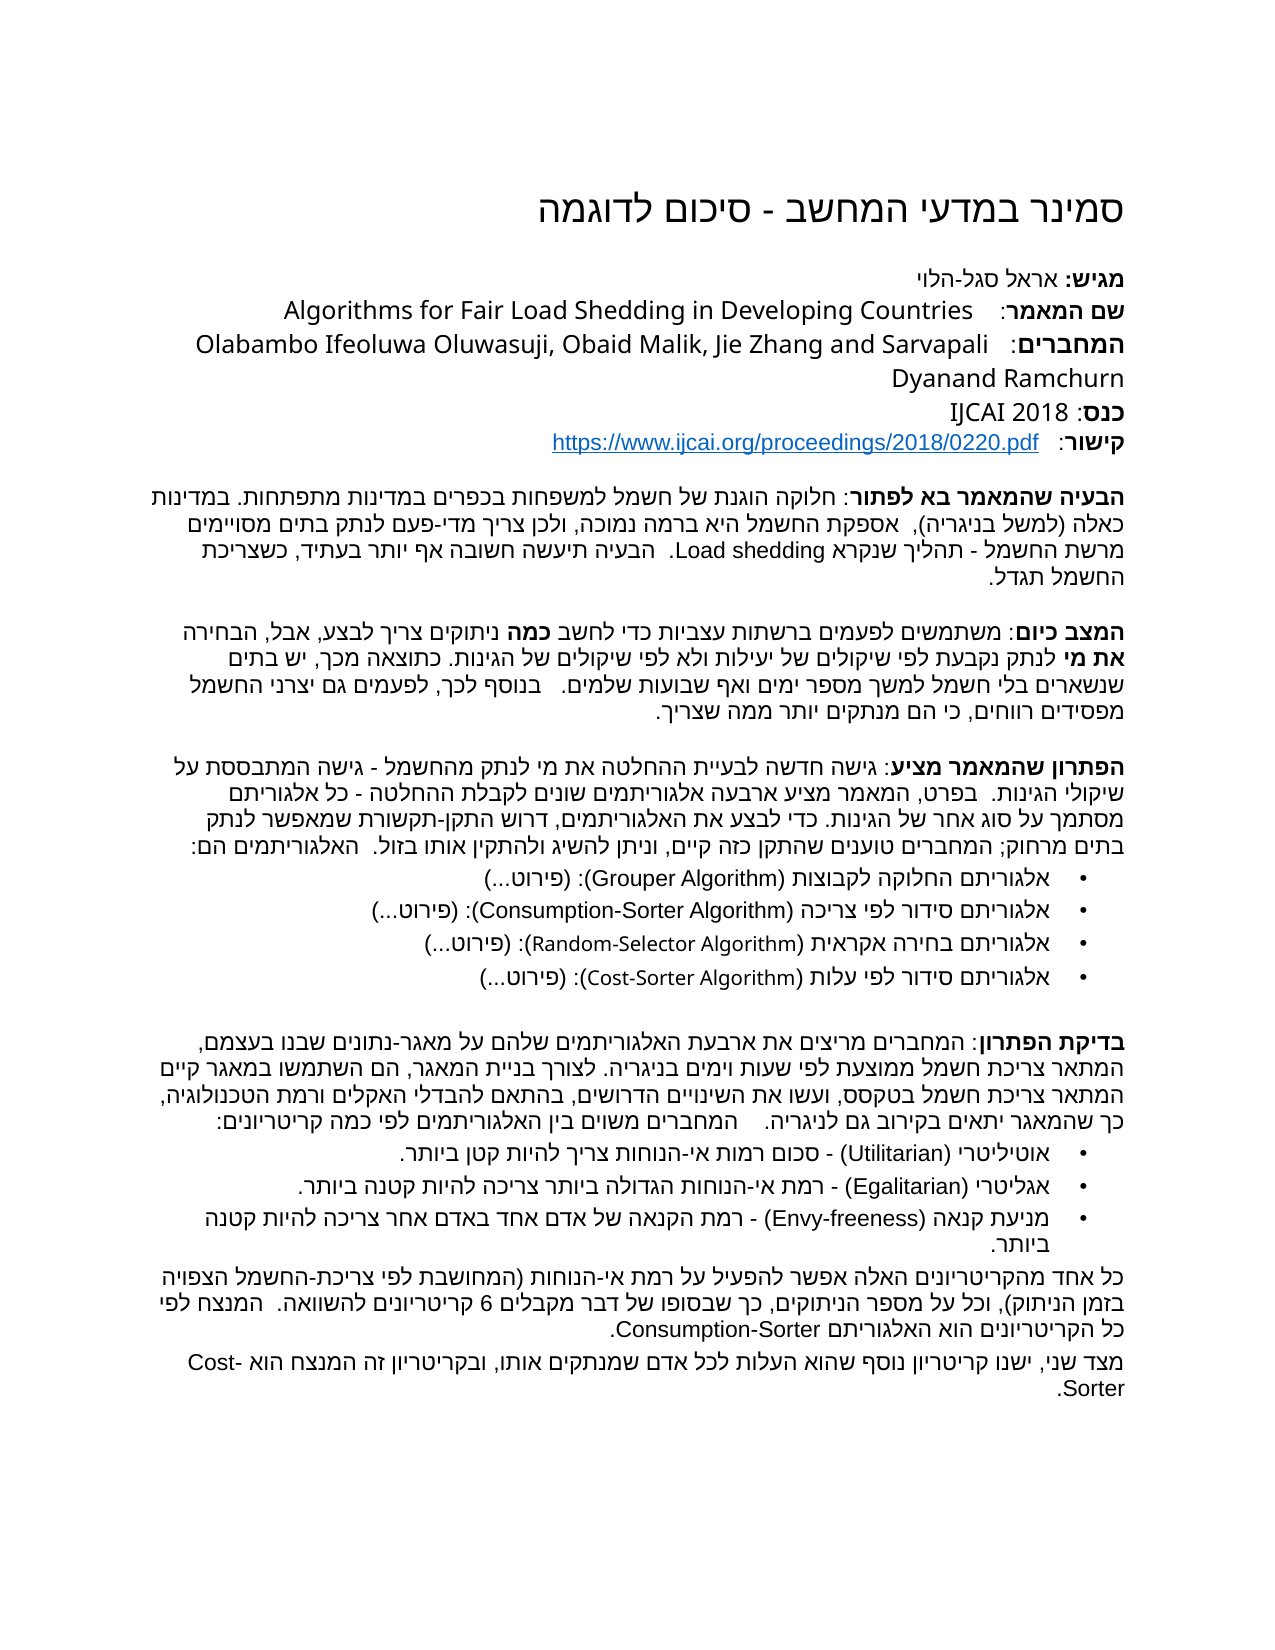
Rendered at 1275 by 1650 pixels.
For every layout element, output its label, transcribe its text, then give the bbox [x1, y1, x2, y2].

list אלגוריתם בחירה אקראית (Random-Selector Algorithm): (פירוט...) [150, 929, 1087, 957]
text הפתרון שהמאמר מציע: גישה חדשה לבעיית ההחלטה את מי לנתק מהחשמל - גישה המתבססת על שיקולי הגינות. בפרט, המאמר מציע ארבעה אלגוריתמים שונים לקבלת ההחלטה - כל אלגוריתם מסתמך על סוג אחר של הגינות. כדי לבצע את האלגוריתמים, דרוש התקן-תקשורת שמאפשר לנתק בתים מרחוק; המחברים טוענים שהתקן כזה קיים, וניתן להשיג ולהתקין אותו בזול. האלגוריתמים הם: [150, 753, 1125, 859]
text כל אחד מהקריטריונים האלה אפשר להפעיל על רמת אי-הנוחות (המחושבת לפי צריכת-החשמל הצפויה בזמן הניתוק), וכל על מספר הניתוקים, כך שבסופו של דבר מקבלים 6 קריטריונים להשוואה. המנצח לפי כל הקריטריונים הוא האלגוריתם Consumption-Sorter. [150, 1264, 1125, 1343]
list אגליטרי (Egalitarian) - רמת אי-הנוחות הגדולה ביותר צריכה להיות קטנה ביותר. [150, 1173, 1087, 1199]
list אלגוריתם החלוקה לקבוצות (Grouper Algorithm): (פירוט...) [150, 865, 1087, 891]
text בדיקת הפתרון: המחברים מריצים את ארבעת האלגוריתמים שלהם על מאגר-נתונים שבנו בעצמם, המתאר צריכת חשמל ממוצעת לפי שעות וימים בניגריה. לצורך בניית המאגר, הם השתמשו במאגר קיים המתאר צריכת חשמל בטקסס, ועשו את השינויים הדרושים, בהתאם להבדלי האקלים ורמת הטכנולוגיה, כך שהמאגר יתאים בקירוב גם לניגריה. המחברים משוים בין האלגוריתמים לפי כמה קריטריונים: [150, 1029, 1125, 1134]
subtitle סמינר במדעי המחשב - סיכום לדוגמה [150, 187, 1125, 231]
list מניעת קנאה (Envy-freeness) - רמת הקנאה של אדם אחד באדם אחר צריכה להיות קטנה ביותר. [150, 1205, 1087, 1258]
text הבעיה שהמאמר בא לפתור: חלוקה הוגנת של חשמל למשפחות בכפרים במדינות מתפתחות. במדינות כאלה (למשל בניגריה), אספקת החשמל היא ברמה נמוכה, ולכן צריך מדי-פעם לנתק בתים מסויימים מרשת החשמל - תהליך שנקרא Load shedding. הבעיה תיעשה חשובה אף יותר בעתיד, כשצריכת החשמל תגדל. [150, 484, 1125, 590]
text מצד שני, ישנו קריטריון נוסף שהוא העלות לכל אדם שמנתקים אותו, ובקריטריון זה המנצח הוא Cost-Sorter. [150, 1349, 1125, 1401]
list אלגוריתם סידור לפי צריכה (Consumption-Sorter Algorithm): (פירוט...) [150, 897, 1087, 923]
text המצב כיום: משתמשים לפעמים ברשתות עצביות כדי לחשב כמה ניתוקים צריך לבצע, אבל, הבחירה את מי לנתק נקבעת לפי שיקולים של יעילות ולא לפי שיקולים של הגינות. כתוצאה מכך, יש בתים שנשארים בלי חשמל למשך מספר ימים ואף שבועות שלמים. בנוסף לכך, לפעמים גם יצרני החשמל מפסידים רווחים, כי הם מנתקים יותר ממה שצריך. [150, 619, 1125, 724]
text מגיש: אראל סגל-הלוי שם המאמר: Algorithms for Fair Load Shedding in Developing Countries המחברים: Olabambo Ifeoluwa Oluwasuji, Obaid Malik, Jie Zhang and Sarvapali Dyanand Ramchurn כנס: IJCAI 2018 קישור: https://www.ijcai.org/proceedings/2018/0220.pdf [150, 266, 1125, 455]
list אלגוריתם סידור לפי עלות (Cost-Sorter Algorithm): (פירוט...) [150, 963, 1087, 991]
list אוטיליטרי (Utilitarian) - סכום רמות אי-הנוחות צריך להיות קטן ביותר. [150, 1140, 1087, 1167]
